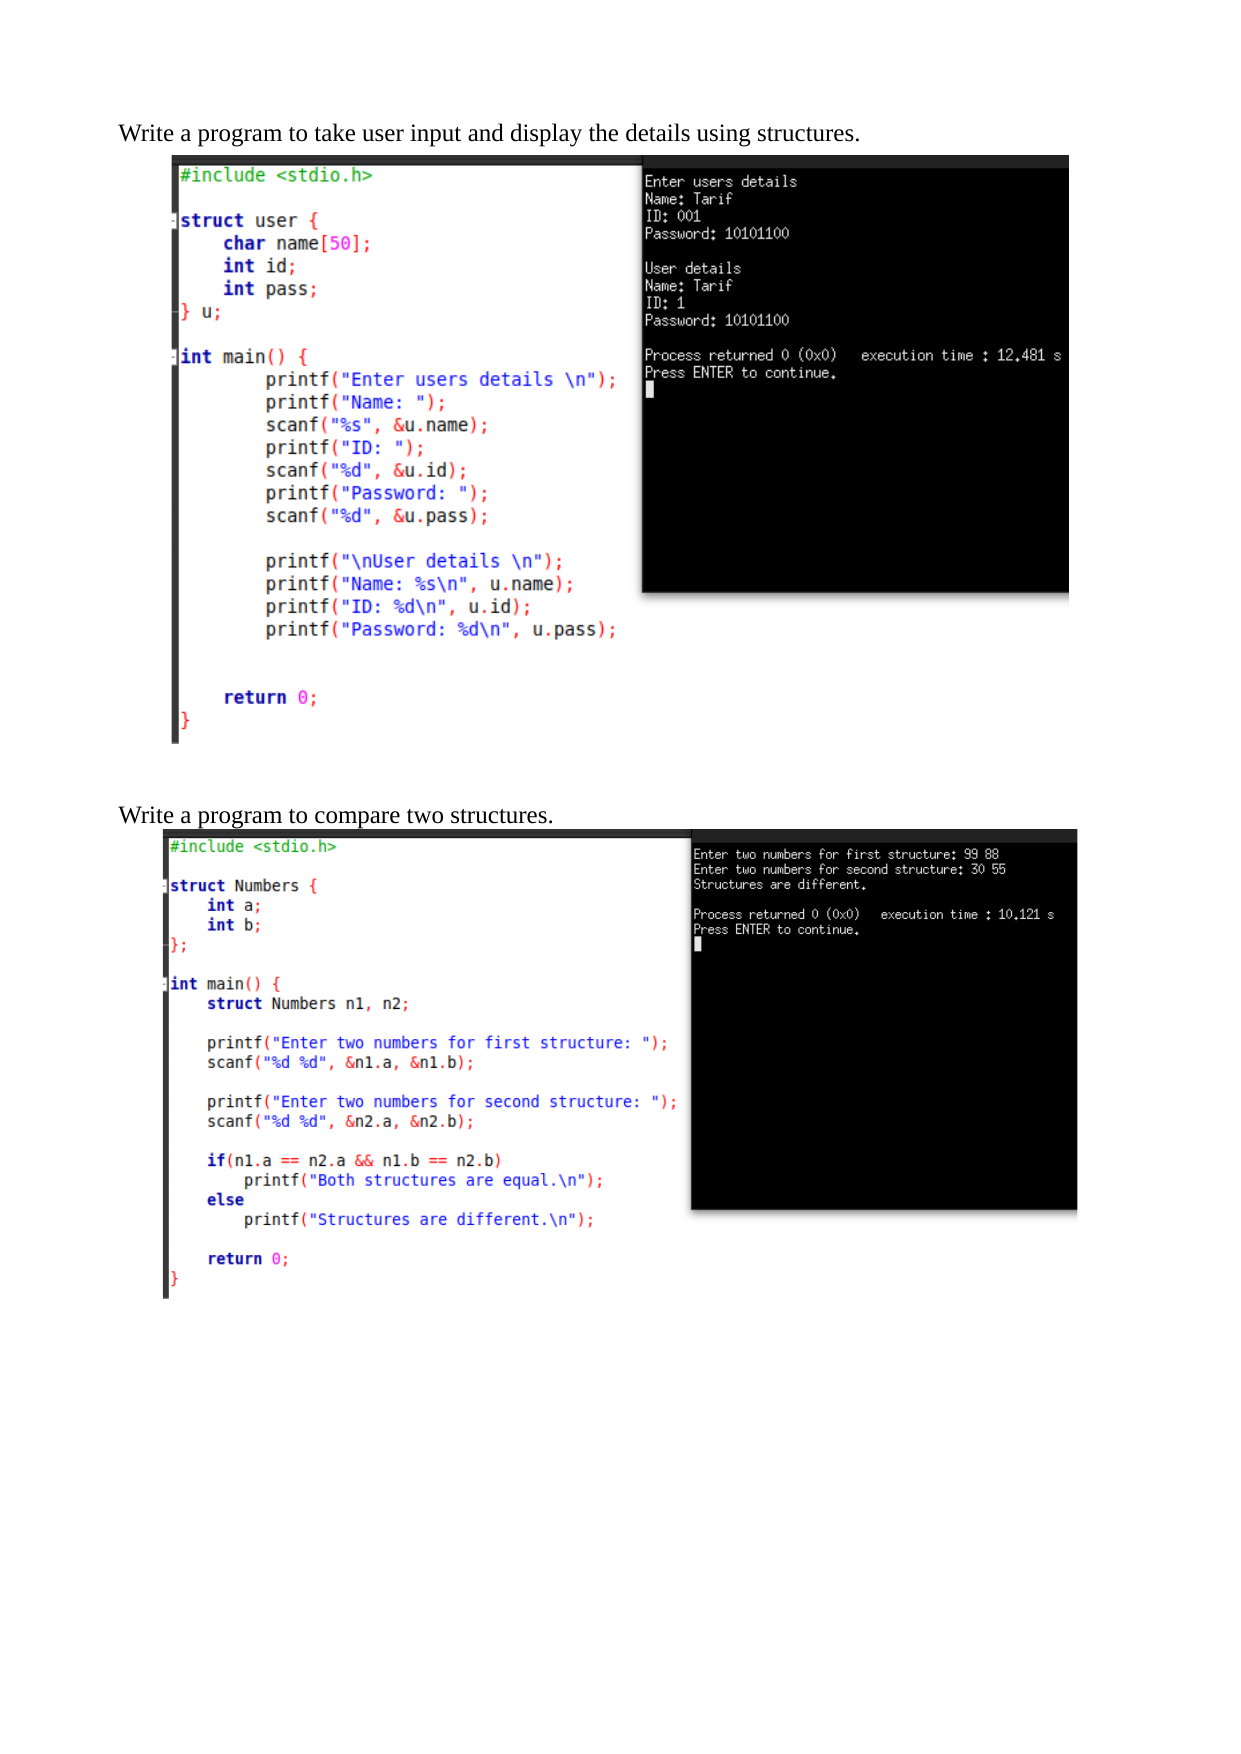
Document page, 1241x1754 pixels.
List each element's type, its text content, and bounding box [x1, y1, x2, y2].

picture [171, 155, 1069, 744]
picture [162, 829, 1078, 1299]
text Write a program to take user input and display the details using structures. [118, 118, 1122, 147]
text Write a program to compare two structures. [118, 801, 1122, 829]
